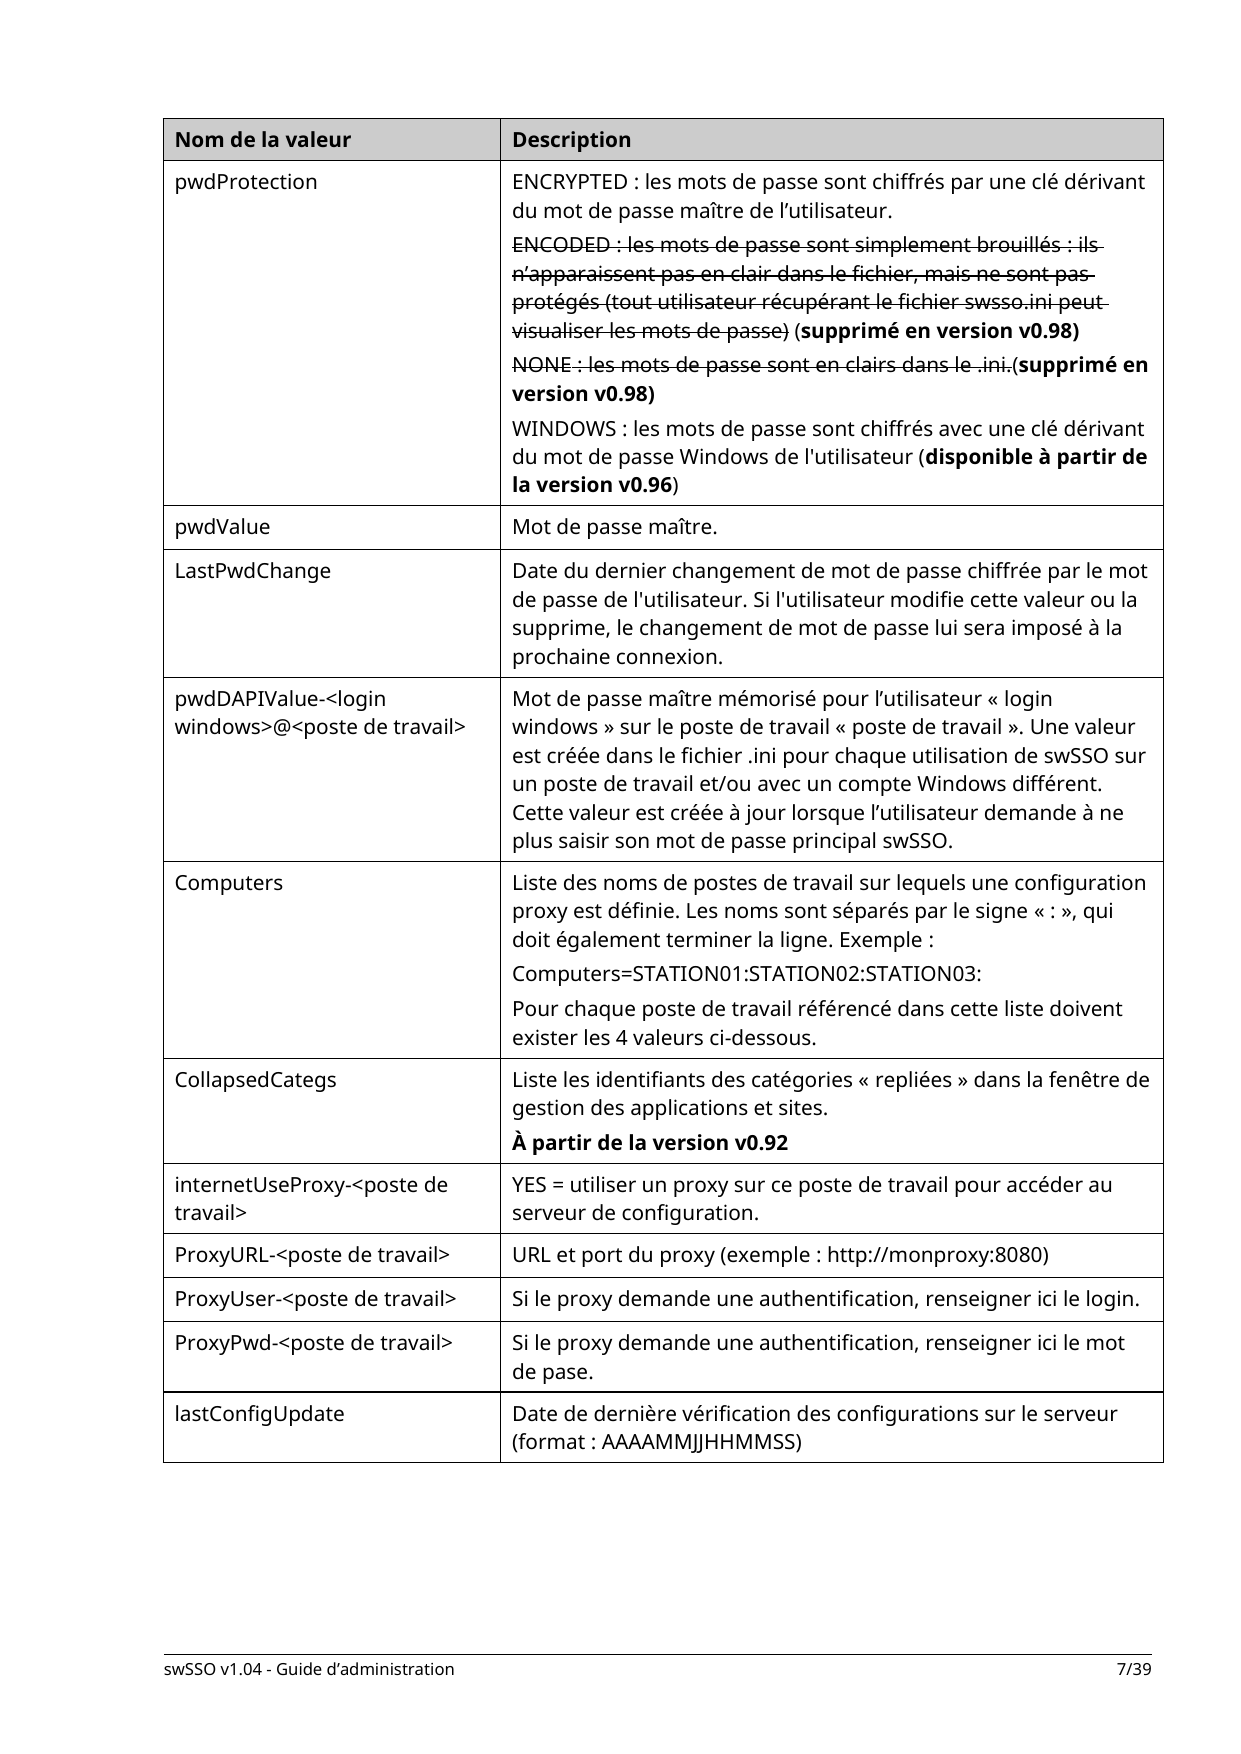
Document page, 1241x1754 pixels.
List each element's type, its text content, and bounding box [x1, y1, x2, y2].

table_cell pwdValue [164, 506, 500, 549]
table_cell lastConfigUpdate [164, 1393, 500, 1462]
table_header Description [501, 119, 1163, 160]
table_cell Si le proxy demande une authentification, renseigner ici le login. [501, 1278, 1163, 1321]
table_cell Date du dernier changement de mot de passe chiffrée par le mot de passe de l'utilisateur. Si l'utilisateur modifie cette valeur ou la supprime, le changement de mot de passe lui sera imposé à la prochaine connexion. [501, 550, 1163, 677]
table_cell pwdProtection [164, 161, 500, 505]
table_cell YES = utiliser un proxy sur ce poste de travail pour accéder au serveur de configuration. [501, 1164, 1163, 1233]
table_cell Si le proxy demande une authentification, renseigner ici le mot de pase. [501, 1322, 1163, 1391]
table_cell Liste des noms de postes de travail sur lequels une configuration proxy est définie. Les noms sont séparés par le signe « : », qui doit également terminer la ligne. Exemple : Computers=STATION01:STATION02:STATION03: Pour chaque poste de travail référencé dans cette liste doivent exister les 4 valeurs ci-dessous. [501, 862, 1163, 1057]
table_cell ProxyURL-<poste de travail> [164, 1234, 500, 1277]
table_cell URL et port du proxy (exemple : http://monproxy:8080) [501, 1234, 1163, 1277]
table_cell Mot de passe maître mémorisé pour l’utilisateur « login windows » sur le poste de travail « poste de travail ». Une valeur est créée dans le fichier .ini pour chaque utilisation de swSSO sur un poste de travail et/ou avec un compte Windows différent. Cette valeur est créée à jour lorsque l’utilisateur demande à ne plus saisir son mot de passe principal swSSO. [501, 678, 1163, 861]
table_cell Computers [164, 862, 500, 1057]
table_cell Mot de passe maître. [501, 506, 1163, 549]
table_cell CollapsedCategs [164, 1059, 500, 1162]
table_cell ENCRYPTED : les mots de passe sont chiffrés par une clé dérivant du mot de passe maître de l’utilisateur. ENCODED : les mots de passe sont simplement brouillés : ils n’apparaissent pas en clair dans le fichier, mais ne sont pas protégés (tout utilisateur récupérant le fichier swsso.ini peut visualiser les mots de passe) (supprimé en version v0.98) NONE : les mots de passe sont en clairs dans le .ini.(supprimé en version v0.98) WINDOWS : les mots de passe sont chiffrés avec une clé dérivant du mot de passe Windows de l'utilisateur (disponible à partir de la version v0.96) [501, 161, 1163, 505]
table_cell internetUseProxy-<poste de travail> [164, 1164, 500, 1233]
table_cell pwdDAPIValue-<login windows>@<poste de travail> [164, 678, 500, 861]
table_cell LastPwdChange [164, 550, 500, 677]
table_header Nom de la valeur [164, 119, 500, 160]
table_cell Date de dernière vérification des configurations sur le serveur (format : AAAAMMJJHHMMSS) [501, 1393, 1163, 1462]
table_cell ProxyUser-<poste de travail> [164, 1278, 500, 1321]
table_cell ProxyPwd-<poste de travail> [164, 1322, 500, 1391]
table_cell Liste les identifiants des catégories « repliées » dans la fenêtre de gestion des applications et sites. À partir de la version v0.92 [501, 1059, 1163, 1162]
